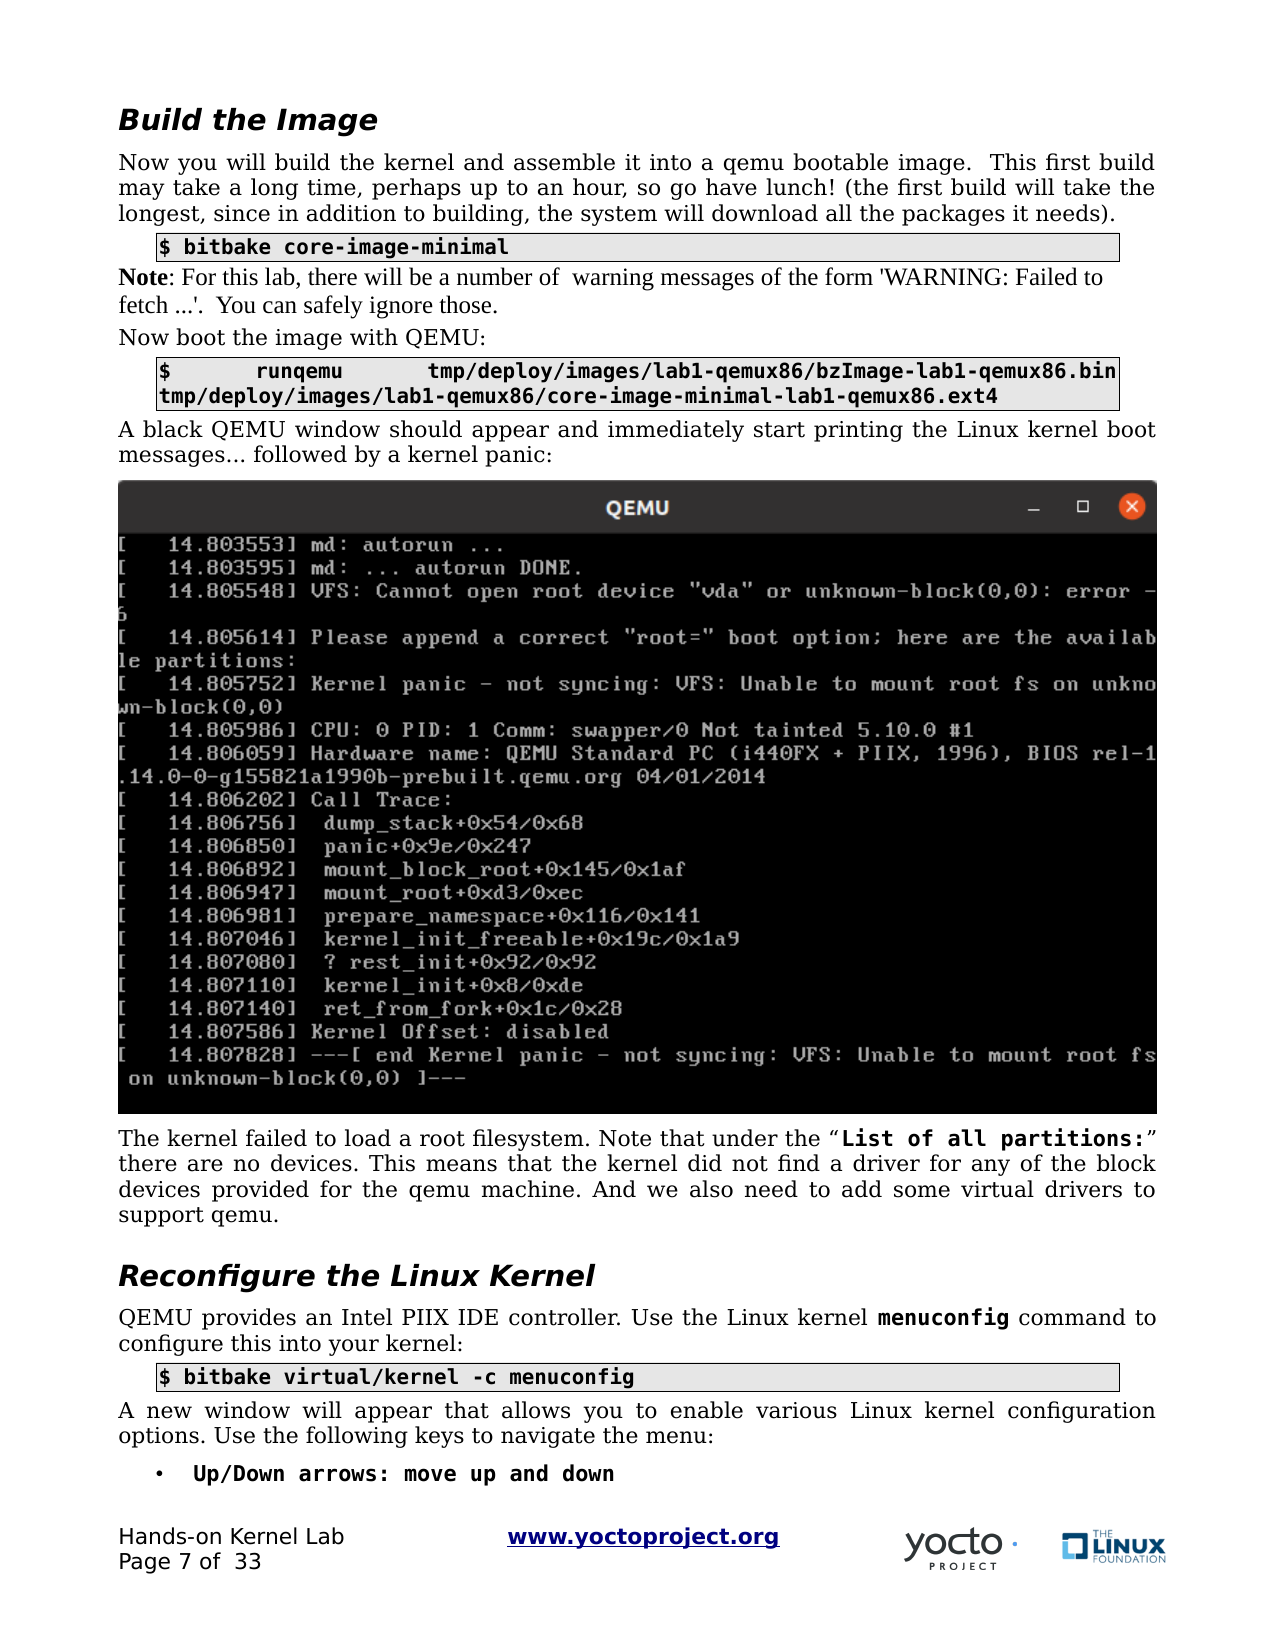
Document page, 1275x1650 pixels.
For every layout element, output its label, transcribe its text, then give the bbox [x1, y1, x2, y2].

text A black QEMU window should appear and immediately start printing the Linux kernel boot messages... followed by a kernel panic: [118, 417, 1157, 468]
subtitle Build the Image [118, 104, 1157, 138]
text Now boot the image with QEMU: [118, 325, 1157, 351]
text A new window will appear that allows you to enable various Linux kernel configuration options. Use the following keys to navigate the menu: [118, 1398, 1157, 1449]
text Note: For this lab, there will be a number of warning messages of the form 'WARNING: Failed to fetch ...'. You can safely ignore those. [118, 262, 1157, 319]
subtitle Reconfigure the Linux Kernel [118, 1259, 1157, 1293]
text The kernel failed to load a root filesystem. Note that under the “List of all partitions:” there are no devices. This means that the kernel did not find a driver for any of the block devices provided for the qemu machine. And we also need to add some virtual drivers to support qemu. [118, 1126, 1157, 1228]
text Now you will build the kernel and assemble it into a qemu bootable image. This first build may take a long time, perhaps up to an hour, so go have lunch! (the first build will take the longest, since in addition to building, the system will download all the packages it needs). [118, 150, 1157, 226]
list Up/Down arrows: move up and down [156, 1461, 1157, 1487]
text $ runqemu tmp/deploy/images/lab1-qemux86/bzImage-lab1-qemux86.bin tmp/deploy/images/lab1-qemux86/core-image-minimal-lab1-qemux86.ext4 [157, 358, 1119, 410]
text $ bitbake core-image-minimal [157, 234, 1119, 261]
text QEMU provides an Intel PIIX IDE controller. Use the Linux kernel menuconfig command to configure this into your kernel: [118, 1305, 1157, 1356]
text $ bitbake virtual/kernel -c menuconfig [157, 1364, 1119, 1391]
